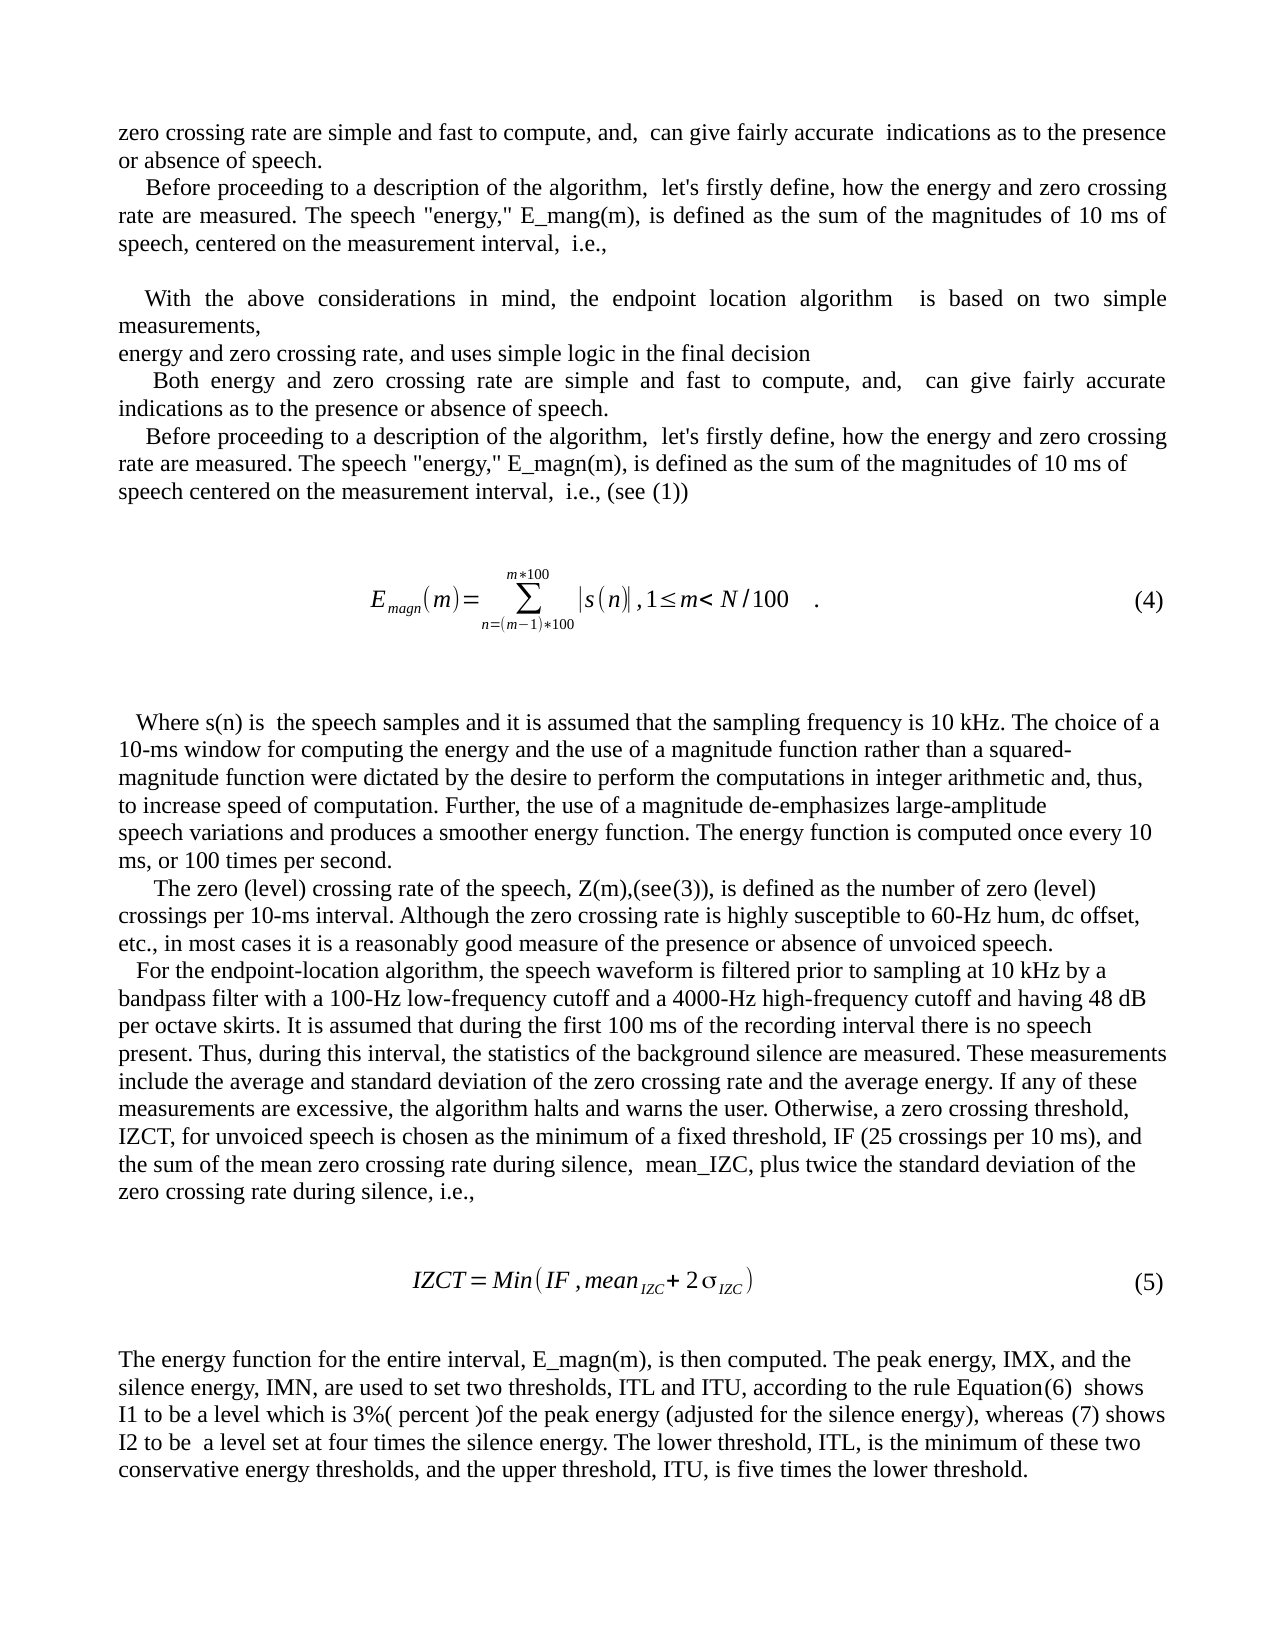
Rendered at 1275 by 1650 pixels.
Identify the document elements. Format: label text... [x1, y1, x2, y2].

text present. Thus, during this interval, the statistics of the background silence are measured. These measurements include the average and standard deviation of the zero crossing rate and the average energy. If any of these measurements are excessive, the algorithm halts and warns the user. Otherwise, a zero crossing threshold, IZCT, for unvoiced speech is chosen as the minimum of a fixed threshold, IF (25 crossings per 10 ms), and the sum of the mean zero crossing rate during silence, mean_IZC, plus twice the standard deviation of the zero crossing rate during silence, i.e., [118, 1039, 1169, 1205]
text For the endpoint-location algorithm, the speech waveform is filtered prior to sampling at 10 kHz by a bandpass filter with a 100-Hz low-frequency cutoff and a 4000-Hz high-frequency cutoff and having 48 dB per octave skirts. It is assumed that during the first 100 ms of the recording interval there is no speech [118, 956, 1169, 1039]
text Both energy and zero crossing rate are simple and fast to compute, and, can give fairly accurate indications as to the presence or absence of speech. [118, 367, 1169, 422]
text magnitude function were dictated by the desire to perform the computations in integer arithmetic and, thus, to increase speed of computation. Further, the use of a magnitude de-emphasizes large-amplitude [118, 763, 1169, 818]
text Before proceeding to a description of the algorithm, let's firstly define, how the energy and zero crossing rate are measured. The speech "energy," E_mang(m), is defined as the sum of the magnitudes of 10 ms of speech, centered on the measurement interval, i.e., [118, 173, 1169, 256]
text The energy function for the entire interval, E_magn(m), is then computed. The peak energy, IMX, and the silence energy, IMN, are used to set two thresholds, ITL and ITU, according to the rule Equation(6) shows I1 to be a level which is 3%( percent )of the peak energy (adjusted for the silence energy), whereas (7) shows I2 to be a level set at four times the silence energy. The lower threshold, ITL, is the minimum of these two conservative energy thresholds, and the upper threshold, ITU, is five times the lower threshold. [118, 1345, 1169, 1483]
table_header (4) [1052, 560, 1169, 652]
text Before proceeding to a description of the algorithm, let's firstly define, how the energy and zero crossing rate are measured. The speech "energy," E_magn(m), is defined as the sum of the magnitudes of 10 ms of [118, 422, 1169, 477]
table_header . [118, 560, 1052, 652]
text speech variations and produces a smoother energy function. The energy function is computed once every 10 ms, or 100 times per second. [118, 818, 1169, 873]
table_header (5) [1052, 1260, 1169, 1316]
text zero crossing rate are simple and fast to compute, and, can give fairly accurate indications as to the presence or absence of speech. [118, 118, 1169, 173]
table_header [118, 1260, 1052, 1316]
text With the above considerations in mind, the endpoint location algorithm is based on two simple measurements, [118, 284, 1169, 339]
text speech centered on the measurement interval, i.e., (see (1)) [118, 477, 1169, 504]
text energy and zero crossing rate, and uses simple logic in the final decision [118, 339, 1169, 367]
text The zero (level) crossing rate of the speech, Z(m),(see(3)), is defined as the number of zero (level) crossings per 10-ms interval. Although the zero crossing rate is highly susceptible to 60-Hz hum, dc offset, etc., in most cases it is a reasonably good measure of the presence or absence of unvoiced speech. [118, 873, 1169, 956]
text Where s(n) is the speech samples and it is assumed that the sampling frequency is 10 kHz. The choice of a 10-ms window for computing the energy and the use of a magnitude function rather than a squared- [118, 708, 1169, 763]
